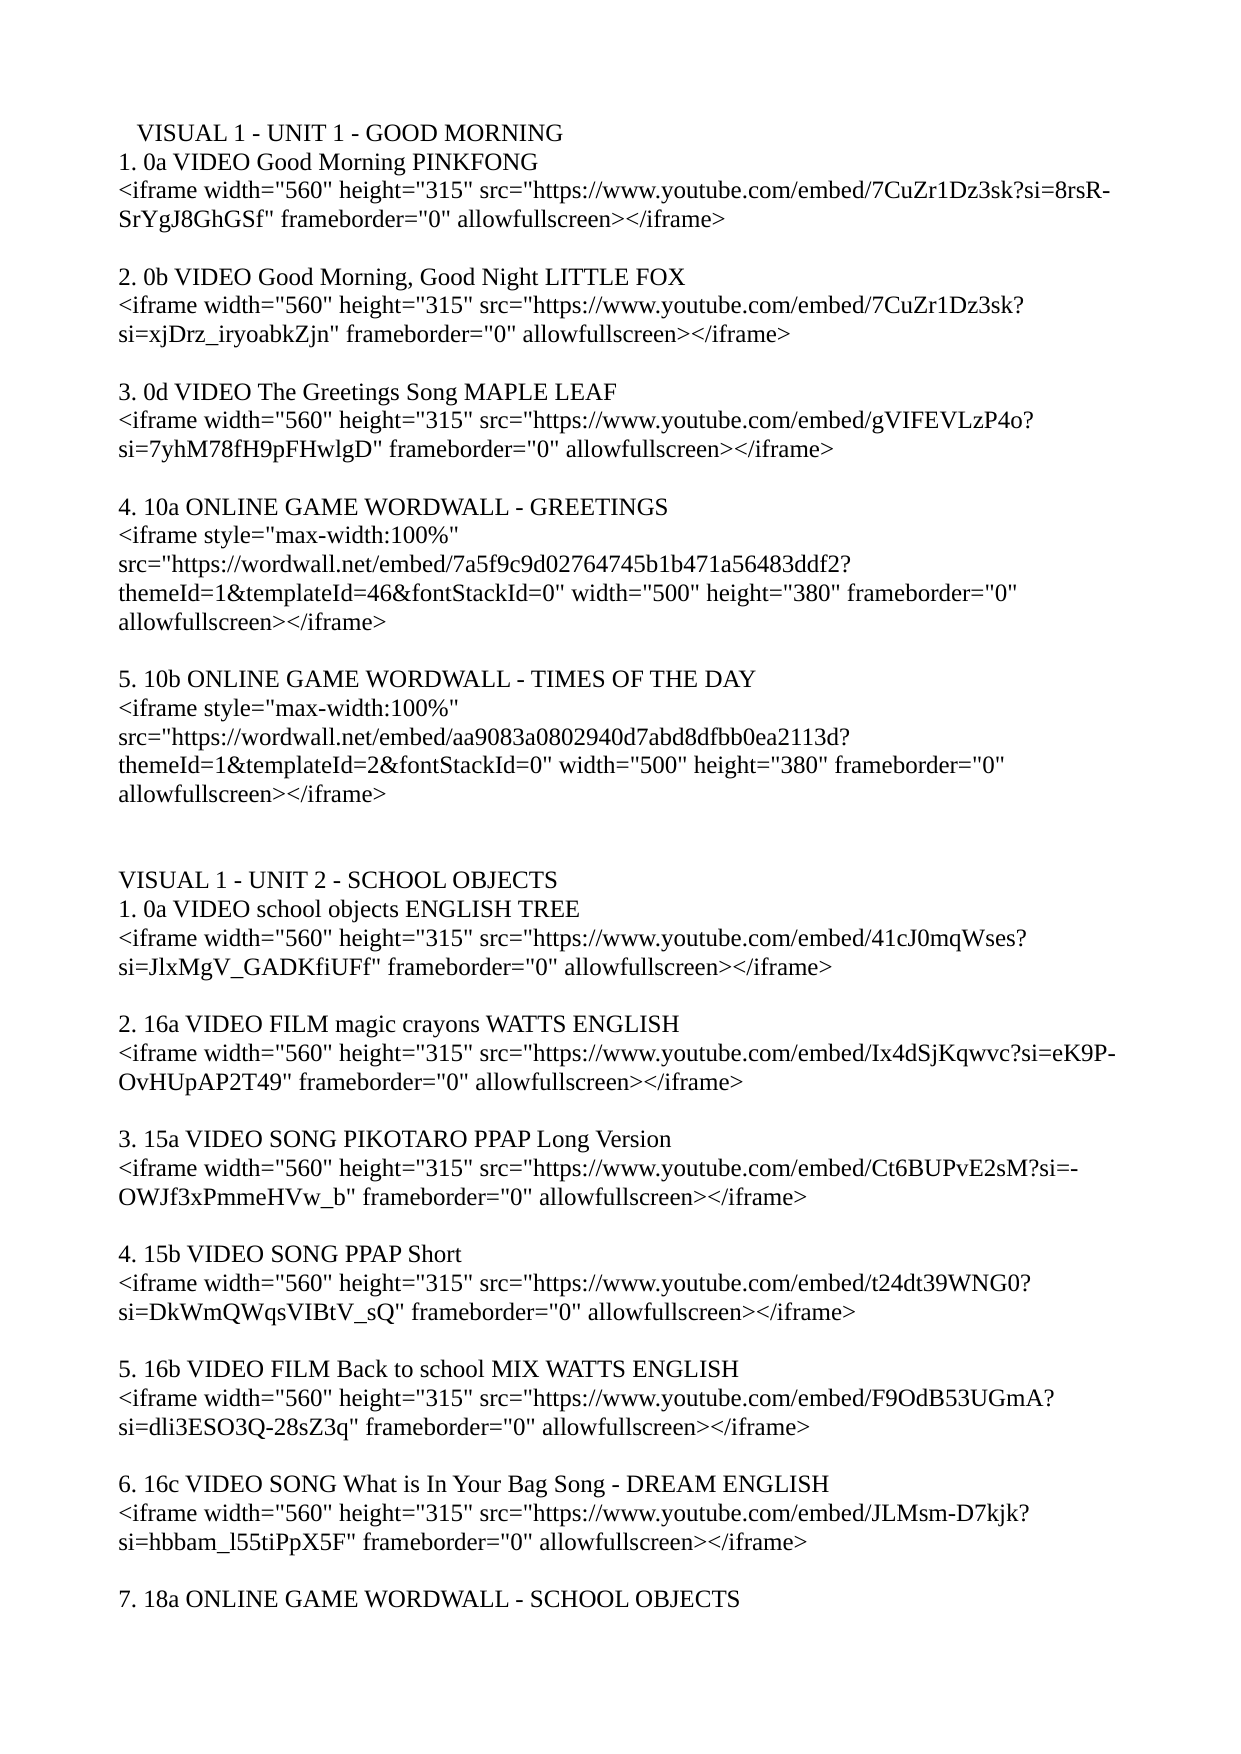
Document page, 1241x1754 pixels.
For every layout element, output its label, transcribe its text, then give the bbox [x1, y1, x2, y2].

text VISUAL 1 - UNIT 1 - GOOD MORNING [118, 118, 1122, 147]
text <iframe width="560" height="315" src="https://www.youtube.com/embed/F9OdB53UGmA?si=dli3ESO3Q-28sZ3q" frameborder="0" allowfullscreen></iframe> [118, 1383, 1122, 1441]
text <iframe width="560" height="315" src="https://www.youtube.com/embed/Ix4dSjKqwvc?si=eK9P-OvHUpAP2T49" frameborder="0" allowfullscreen></iframe> [118, 1038, 1122, 1096]
text <iframe width="560" height="315" src="https://www.youtube.com/embed/Ct6BUPvE2sM?si=-OWJf3xPmmeHVw_b" frameborder="0" allowfullscreen></iframe> [118, 1153, 1122, 1211]
text <iframe style="max-width:100%" src="https://wordwall.net/embed/aa9083a0802940d7abd8dfbb0ea2113d?themeId=1&templateId=2&fontStackId=0" width="500" height="380" frameborder="0" allowfullscreen></iframe> [118, 693, 1122, 808]
text 7. 18a ONLINE GAME WORDWALL - SCHOOL OBJECTS [118, 1584, 1122, 1613]
text 1. 0a VIDEO Good Morning PINKFONG [118, 147, 1122, 176]
text 4. 10a ONLINE GAME WORDWALL - GREETINGS [118, 492, 1122, 521]
text <iframe width="560" height="315" src="https://www.youtube.com/embed/t24dt39WNG0?si=DkWmQWqsVIBtV_sQ" frameborder="0" allowfullscreen></iframe> [118, 1268, 1122, 1326]
text 2. 0b VIDEO Good Morning, Good Night LITTLE FOX [118, 262, 1122, 291]
text <iframe width="560" height="315" src="https://www.youtube.com/embed/41cJ0mqWses?si=JlxMgV_GADKfiUFf" frameborder="0" allowfullscreen></iframe> [118, 923, 1122, 981]
text VISUAL 1 - UNIT 2 - SCHOOL OBJECTS [118, 866, 1122, 894]
text <iframe style="max-width:100%" src="https://wordwall.net/embed/7a5f9c9d02764745b1b471a56483ddf2?themeId=1&templateId=46&fontStackId=0" width="500" height="380" frameborder="0" allowfullscreen></iframe> [118, 521, 1122, 636]
text <iframe width="560" height="315" src="https://www.youtube.com/embed/7CuZr1Dz3sk?si=xjDrz_iryoabkZjn" frameborder="0" allowfullscreen></iframe> [118, 291, 1122, 348]
text <iframe width="560" height="315" src="https://www.youtube.com/embed/7CuZr1Dz3sk?si=8rsR-SrYgJ8GhGSf" frameborder="0" allowfullscreen></iframe> [118, 176, 1122, 233]
text 5. 16b VIDEO FILM Back to school MIX WATTS ENGLISH [118, 1354, 1122, 1383]
text <iframe width="560" height="315" src="https://www.youtube.com/embed/gVIFEVLzP4o?si=7yhM78fH9pFHwlgD" frameborder="0" allowfullscreen></iframe> [118, 406, 1122, 463]
text 4. 15b VIDEO SONG PPAP Short [118, 1239, 1122, 1268]
text 1. 0a VIDEO school objects ENGLISH TREE [118, 894, 1122, 923]
text 6. 16c VIDEO SONG What is In Your Bag Song - DREAM ENGLISH [118, 1469, 1122, 1498]
text 2. 16a VIDEO FILM magic crayons WATTS ENGLISH [118, 1009, 1122, 1038]
text 5. 10b ONLINE GAME WORDWALL - TIMES OF THE DAY [118, 664, 1122, 693]
text <iframe width="560" height="315" src="https://www.youtube.com/embed/JLMsm-D7kjk?si=hbbam_l55tiPpX5F" frameborder="0" allowfullscreen></iframe> [118, 1498, 1122, 1556]
text 3. 0d VIDEO The Greetings Song MAPLE LEAF [118, 377, 1122, 406]
text 3. 15a VIDEO SONG PIKOTARO PPAP Long Version [118, 1124, 1122, 1153]
